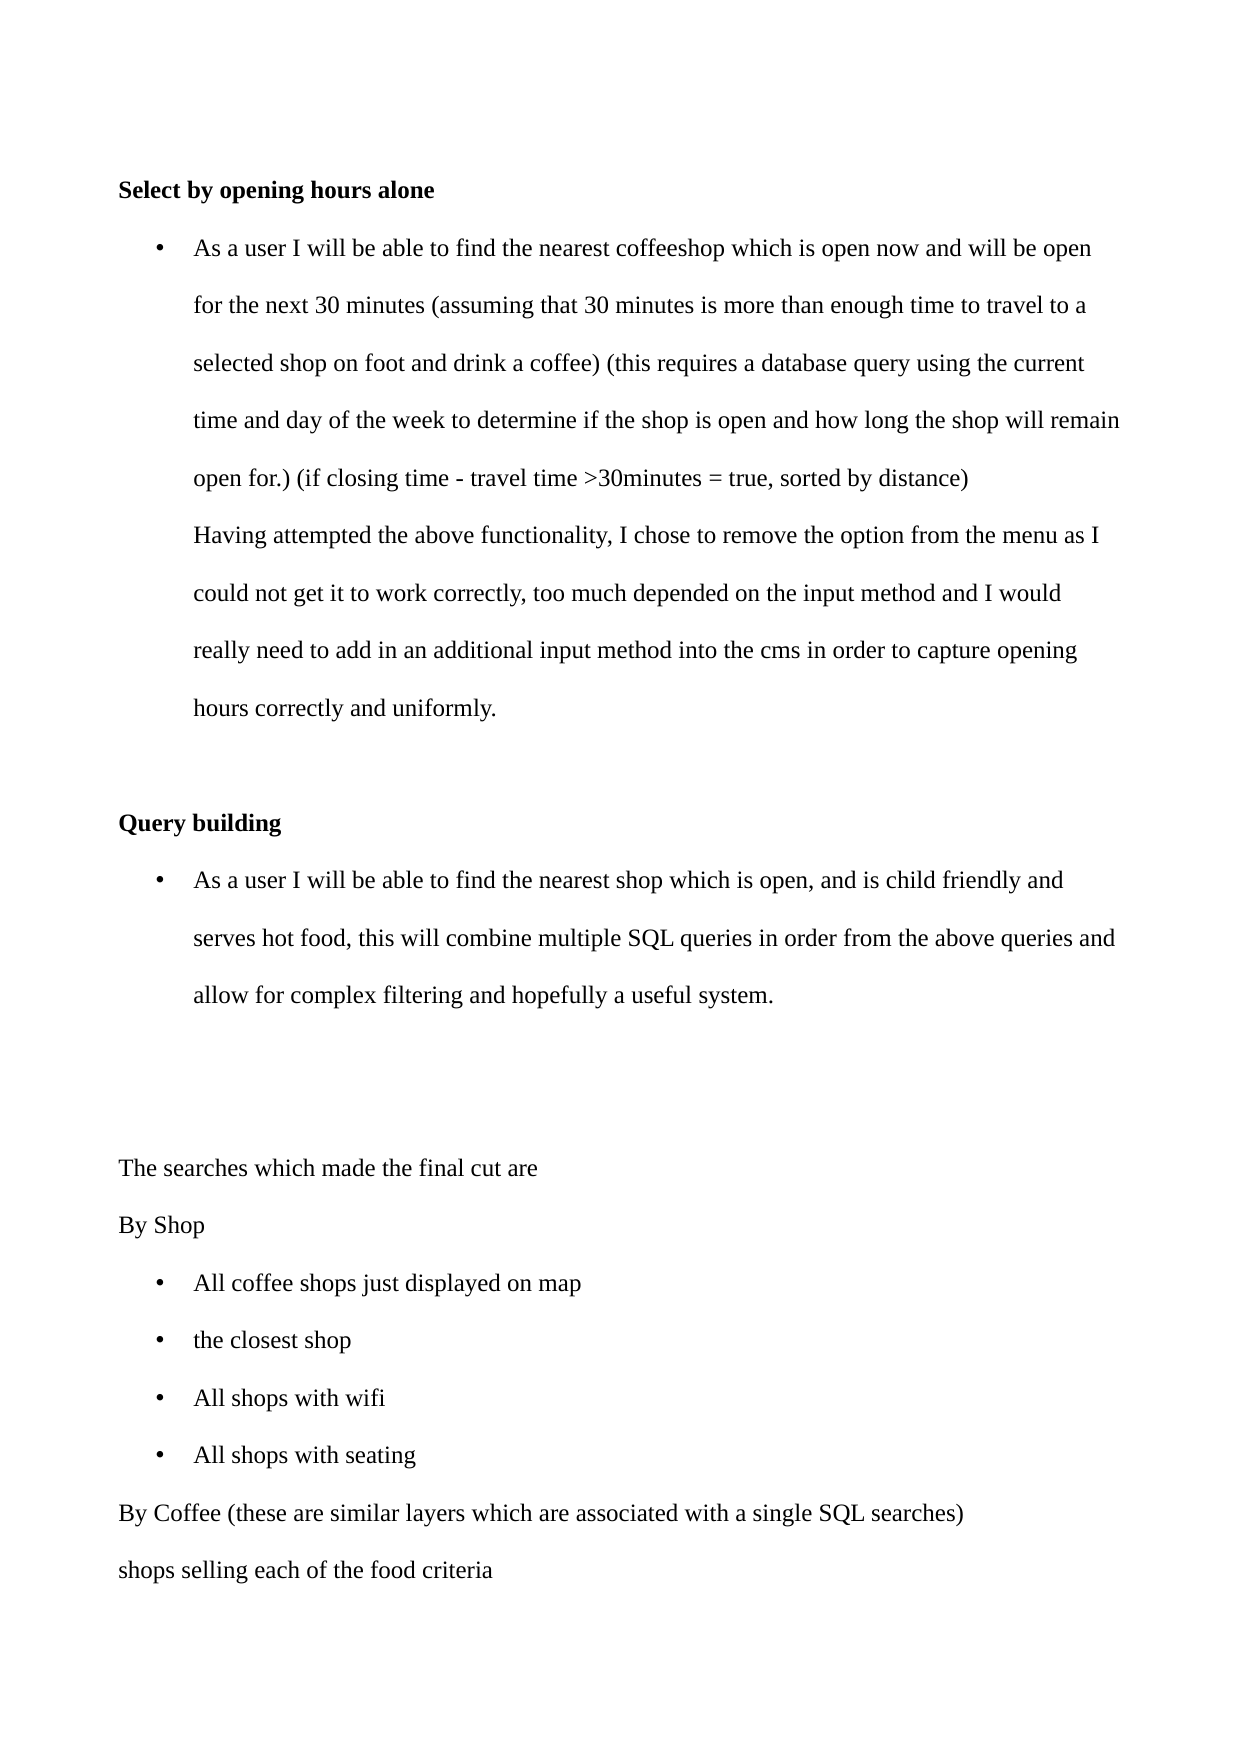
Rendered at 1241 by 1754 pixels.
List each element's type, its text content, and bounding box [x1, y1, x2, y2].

text By Shop [118, 1211, 1122, 1239]
list All shops with seating [156, 1441, 1122, 1469]
list All shops with wifi [156, 1383, 1122, 1412]
list Having attempted the above functionality, I chose to remove the option from the menu as I could not get it to work correctly, too much depended on the input method and I would really need to add in an additional input method into the cms in order to capture opening hours correctly and uniformly. [156, 521, 1122, 722]
text The searches which made the final cut are [118, 1153, 1122, 1182]
text shops selling each of the food criteria [118, 1556, 1122, 1584]
list As a user I will be able to find the nearest shop which is open, and is child friendly and serves hot food, this will combine multiple SQL queries in order from the above queries and allow for complex filtering and hopefully a useful system. [156, 866, 1122, 1009]
list As a user I will be able to find the nearest coffeeshop which is open now and will be open for the next 30 minutes (assuming that 30 minutes is more than enough time to travel to a selected shop on foot and drink a coffee) (this requires a database query using the current time and day of the week to determine if the shop is open and how long the shop will remain open for.) (if closing time - travel time >30minutes = true, sorted by distance) [156, 233, 1122, 492]
list All coffee shops just displayed on map [156, 1268, 1122, 1297]
list the closest shop [156, 1326, 1122, 1354]
text Query building [118, 808, 1122, 837]
text Select by opening hours alone [118, 176, 1122, 204]
text By Coffee (these are similar layers which are associated with a single SQL searches) [118, 1498, 1122, 1527]
